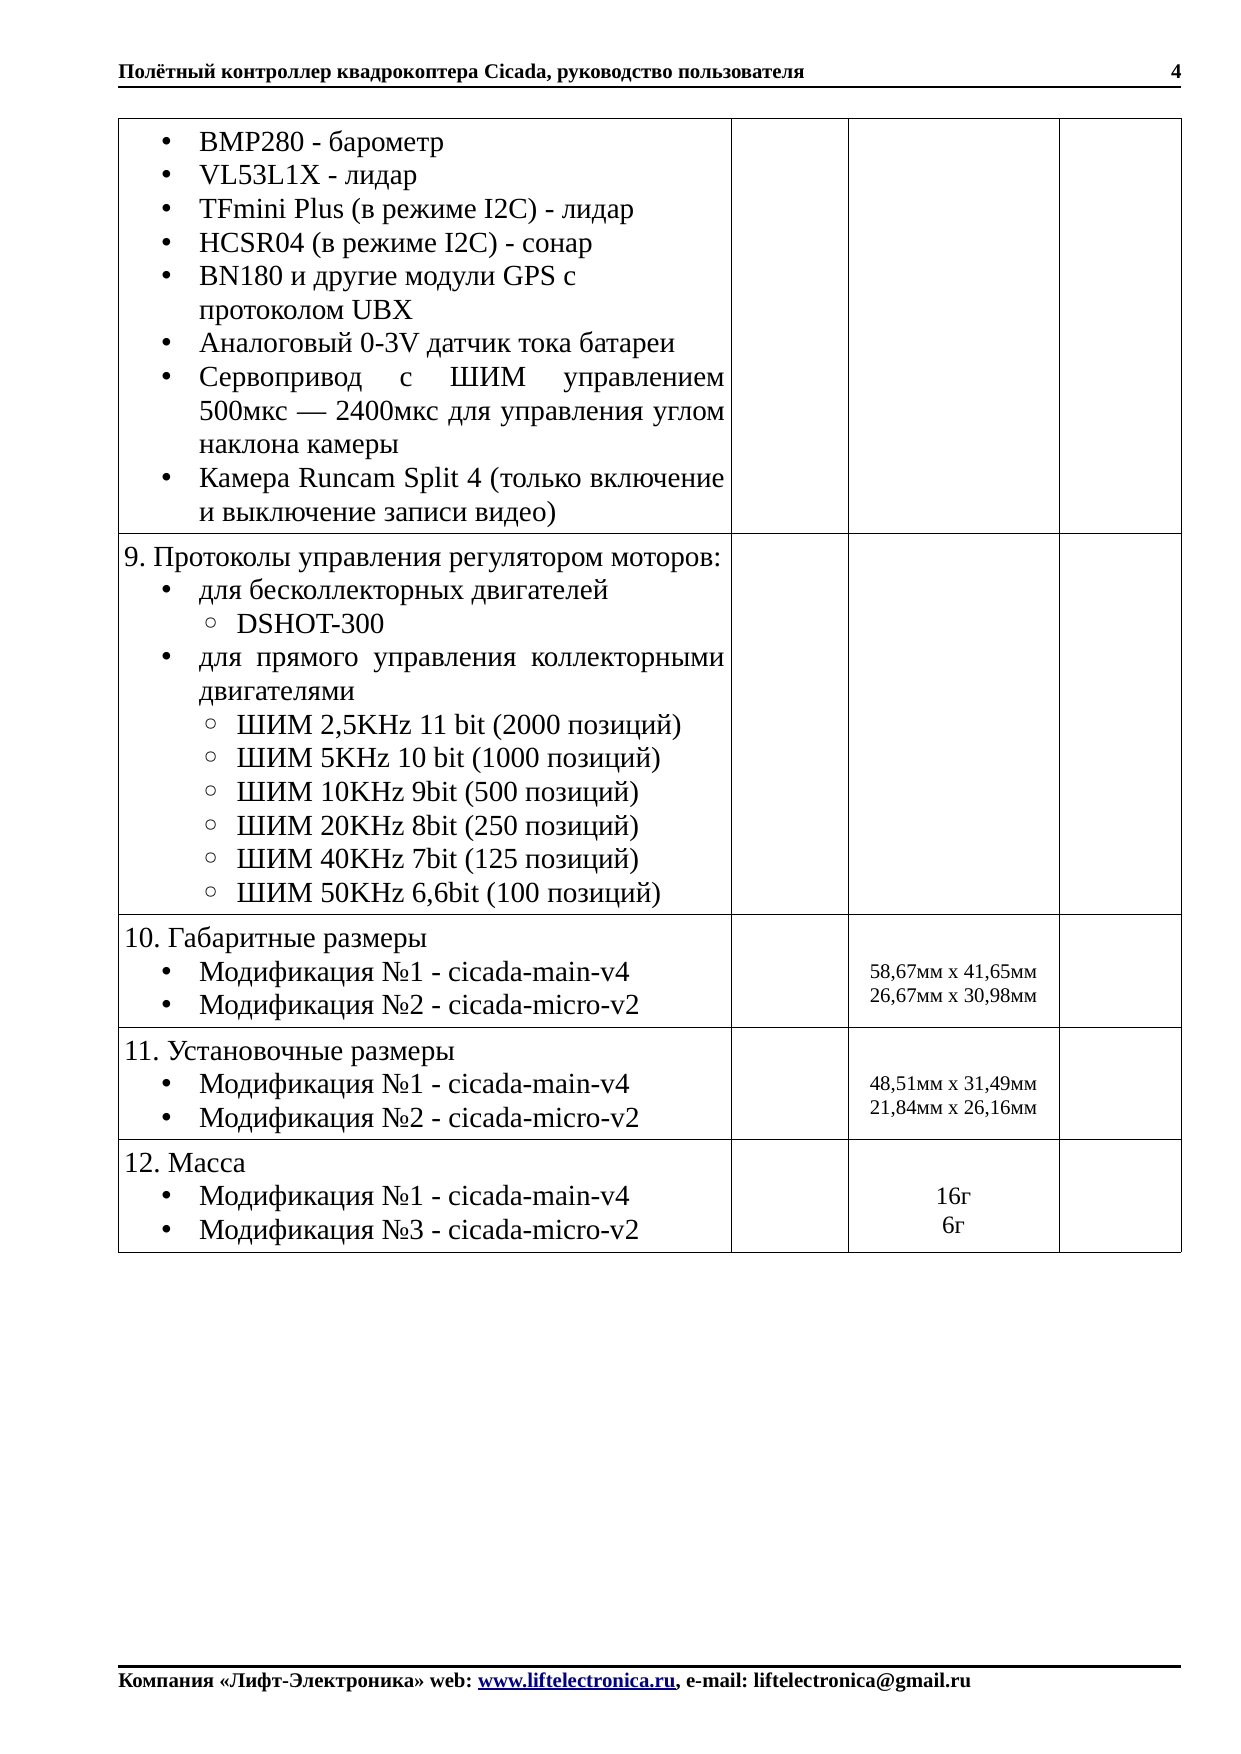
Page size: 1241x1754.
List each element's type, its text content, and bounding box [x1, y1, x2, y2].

table_cell [732, 1028, 848, 1139]
table_cell [732, 119, 848, 533]
table_cell [849, 119, 1059, 533]
table_cell [849, 534, 1059, 914]
table_cell 58,67мм х 41,65мм 26,67мм x 30,98мм [849, 915, 1059, 1027]
table_cell [732, 915, 848, 1027]
table_cell 9. Протоколы управления регулятором моторов: для бесколлекторных двигателей DSHOT-300 для прямого управления коллекторными двигателями ШИМ 2,5KHz 11 bit (2000 позиций) ШИМ 5KHz 10 bit (1000 позиций) ШИМ 10KHz 9bit (500 позиций) ШИМ 20KHz 8bit (250 позиций) ШИМ 40KHz 7bit (125 позиций) ШИМ 50KHz 6,6bit (100 позиций) [119, 534, 731, 914]
table_cell [1060, 119, 1181, 533]
table_cell 48,51мм х 31,49мм 21,84мм x 26,16мм [849, 1028, 1059, 1139]
table_cell [1060, 1140, 1181, 1252]
table_cell [732, 1140, 848, 1252]
table_cell [732, 534, 848, 914]
table_cell [1060, 1028, 1181, 1139]
table_cell 12. Масса Модификация №1 - cicada-main-v4 Модификация №3 - cicada-micro-v2 [119, 1140, 731, 1252]
table_cell [1060, 534, 1181, 914]
table_cell [1060, 915, 1181, 1027]
table_cell 11. Установочные размеры Модификация №1 - cicada-main-v4 Модификация №2 - cicada-micro-v2 [119, 1028, 731, 1139]
table_cell 8. Поддерживаемые датчики и устройства: MPU9250 - imu модуль MPU6500 - imu модуль MPU6050 - imu модуль QMC5883L - магнетометр BMP280 - барометр VL53L1X - лидар TFmini Plus (в режиме I2C) - лидар HCSR04 (в режиме I2C) - сонар BN180 и другие модули GPS с протоколом UBX Аналоговый 0-3V датчик тока батареи Сервопривод с ШИМ управлением 500мкс — 2400мкс для управления углом наклона камеры Камера Runcam Split 4 (только включение и выключение записи видео) [119, 119, 731, 533]
table_cell 10. Габаритные размеры Модификация №1 - cicada-main-v4 Модификация №2 - cicada-micro-v2 [119, 915, 731, 1027]
table_cell 16г 6г [849, 1140, 1059, 1252]
